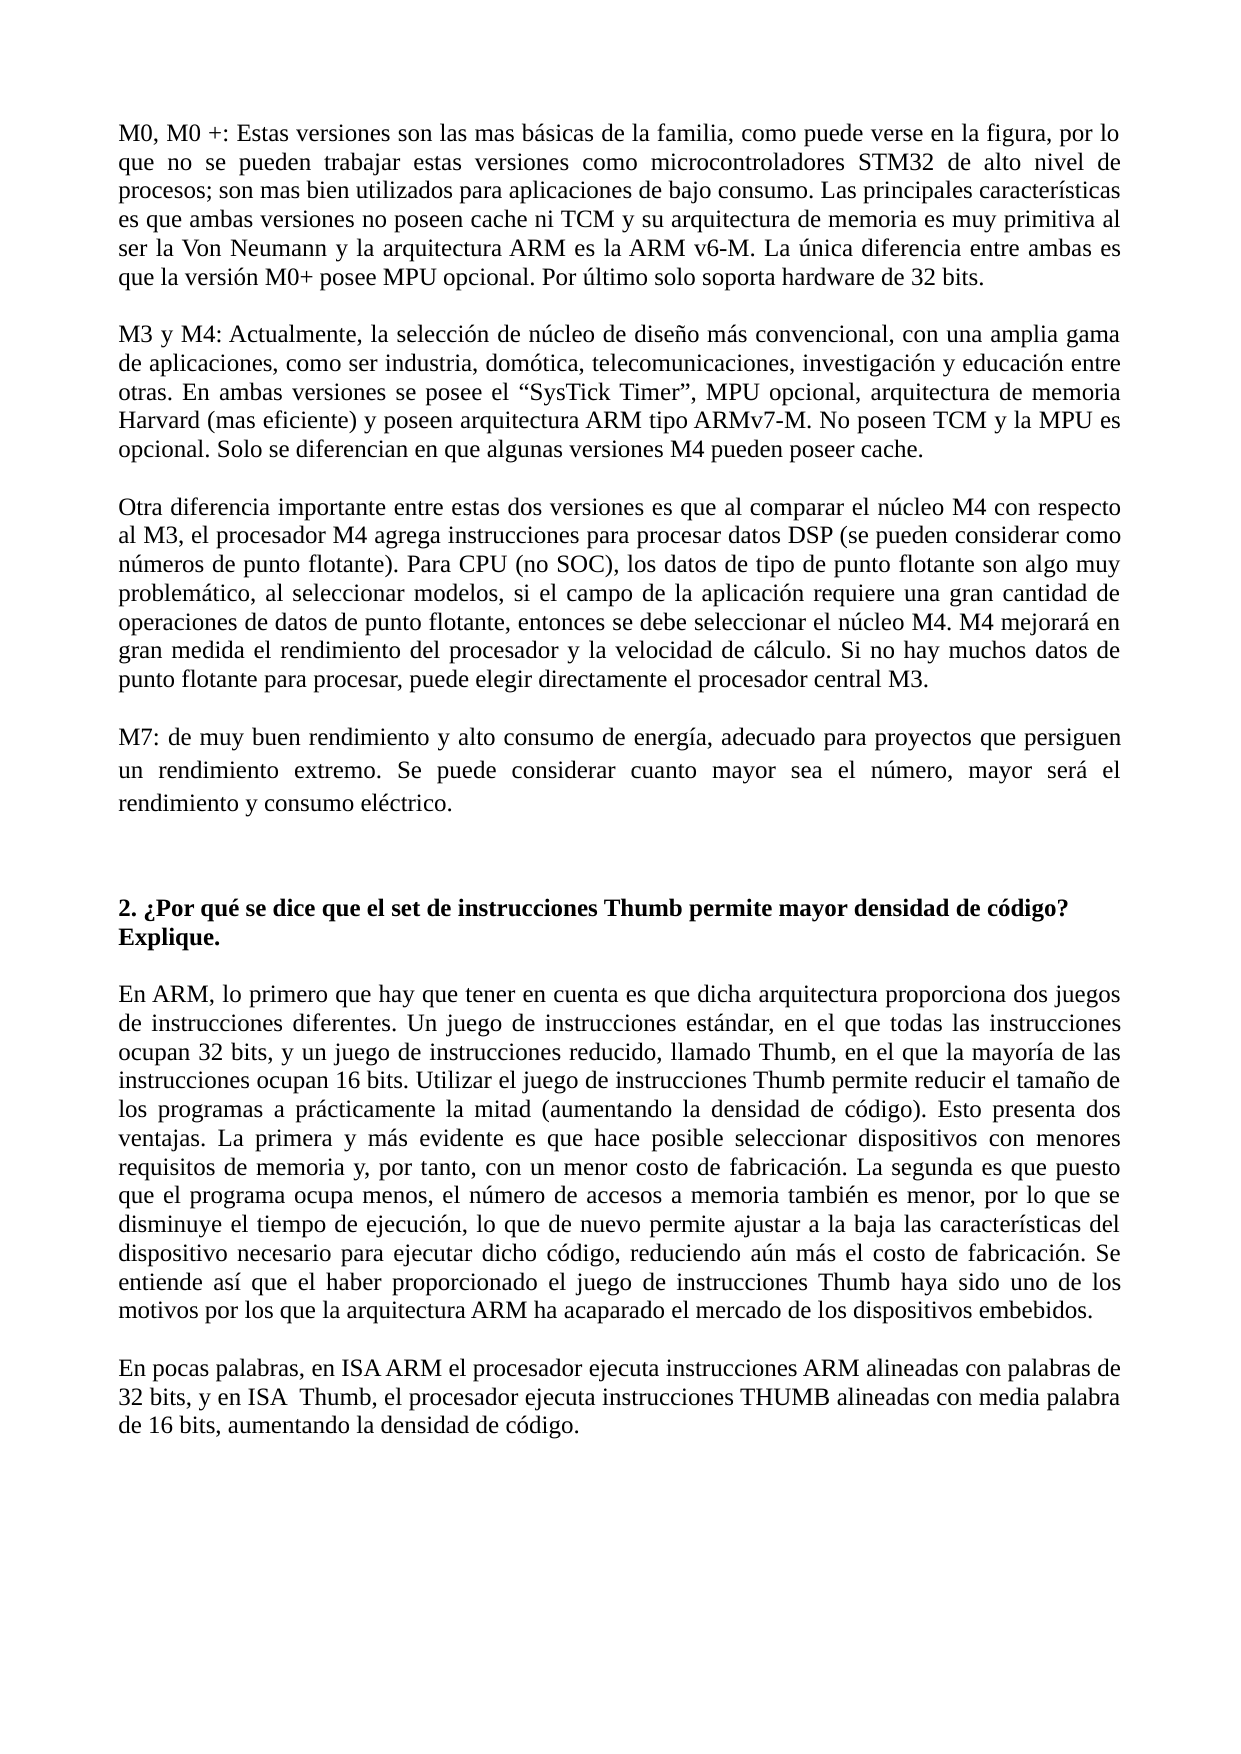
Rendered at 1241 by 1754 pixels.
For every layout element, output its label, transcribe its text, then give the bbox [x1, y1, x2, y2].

text Otra diferencia importante entre estas dos versiones es que al comparar el núcleo M4 con respecto al M3, el procesador M4 agrega instrucciones para procesar datos DSP (se pueden considerar como números de punto flotante). Para CPU (no SOC), los datos de tipo de punto flotante son algo muy problemático, al seleccionar modelos, si el campo de la aplicación requiere una gran cantidad de operaciones de datos de punto flotante, entonces se debe seleccionar el núcleo M4. M4 mejorará en gran medida el rendimiento del procesador y la velocidad de cálculo. Si no hay muchos datos de punto flotante para procesar, puede elegir directamente el procesador central M3. [118, 492, 1122, 693]
text M7: de muy buen rendimiento y alto consumo de energía, adecuado para proyectos que persiguen un rendimiento extremo. Se puede considerar cuanto mayor sea el número, mayor será el rendimiento y consumo eléctrico. [118, 722, 1122, 817]
text M3 y M4: Actualmente, la selección de núcleo de diseño más convencional, con una amplia gama de aplicaciones, como ser industria, domótica, telecomunicaciones, investigación y educación entre otras. En ambas versiones se posee el “SysTick Timer”, MPU opcional, arquitectura de memoria Harvard (mas eficiente) y poseen arquitectura ARM tipo ARMv7-M. No poseen TCM y la MPU es opcional. Solo se diferencian en que algunas versiones M4 pueden poseer cache. [118, 319, 1122, 463]
text En ARM, lo primero que hay que tener en cuenta es que dicha arquitectura proporciona dos juegos de instrucciones diferentes. Un juego de instrucciones estándar, en el que todas las instrucciones ocupan 32 bits, y un juego de instrucciones reducido, llamado Thumb, en el que la mayoría de las instrucciones ocupan 16 bits. Utilizar el juego de instrucciones Thumb permite reducir el tamaño de los programas a prácticamente la mitad (aumentando la densidad de código). Esto presenta dos ventajas. La primera y más evidente es que hace posible seleccionar dispositivos con menores requisitos de memoria y, por tanto, con un menor costo de fabricación. La segunda es que puesto que el programa ocupa menos, el número de accesos a memoria también es menor, por lo que se disminuye el tiempo de ejecución, lo que de nuevo permite ajustar a la baja las características del dispositivo necesario para ejecutar dicho código, reduciendo aún más el costo de fabricación. Se entiende así que el haber proporcionado el juego de instrucciones Thumb haya sido uno de los motivos por los que la arquitectura ARM ha acaparado el mercado de los dispositivos embebidos. [118, 979, 1122, 1324]
text M0, M0 +: Estas versiones son las mas básicas de la familia, como puede verse en la figura, por lo que no se pueden trabajar estas versiones como microcontroladores STM32 de alto nivel de procesos; son mas bien utilizados para aplicaciones de bajo consumo. Las principales características es que ambas versiones no poseen cache ni TCM y su arquitectura de memoria es muy primitiva al ser la Von Neumann y la arquitectura ARM es la ARM v6-M. La única diferencia entre ambas es que la versión M0+ posee MPU opcional. Por último solo soporta hardware de 32 bits. [118, 118, 1122, 291]
text 2. ¿Por qué se dice que el set de instrucciones Thumb permite mayor densidad de código? [118, 893, 1122, 922]
text En pocas palabras, en ISA ARM el procesador ejecuta instrucciones ARM alineadas con palabras de 32 bits, y en ISA Thumb, el procesador ejecuta instrucciones THUMB alineadas con media palabra de 16 bits, aumentando la densidad de código. [118, 1353, 1122, 1439]
text Explique. [118, 922, 1122, 951]
